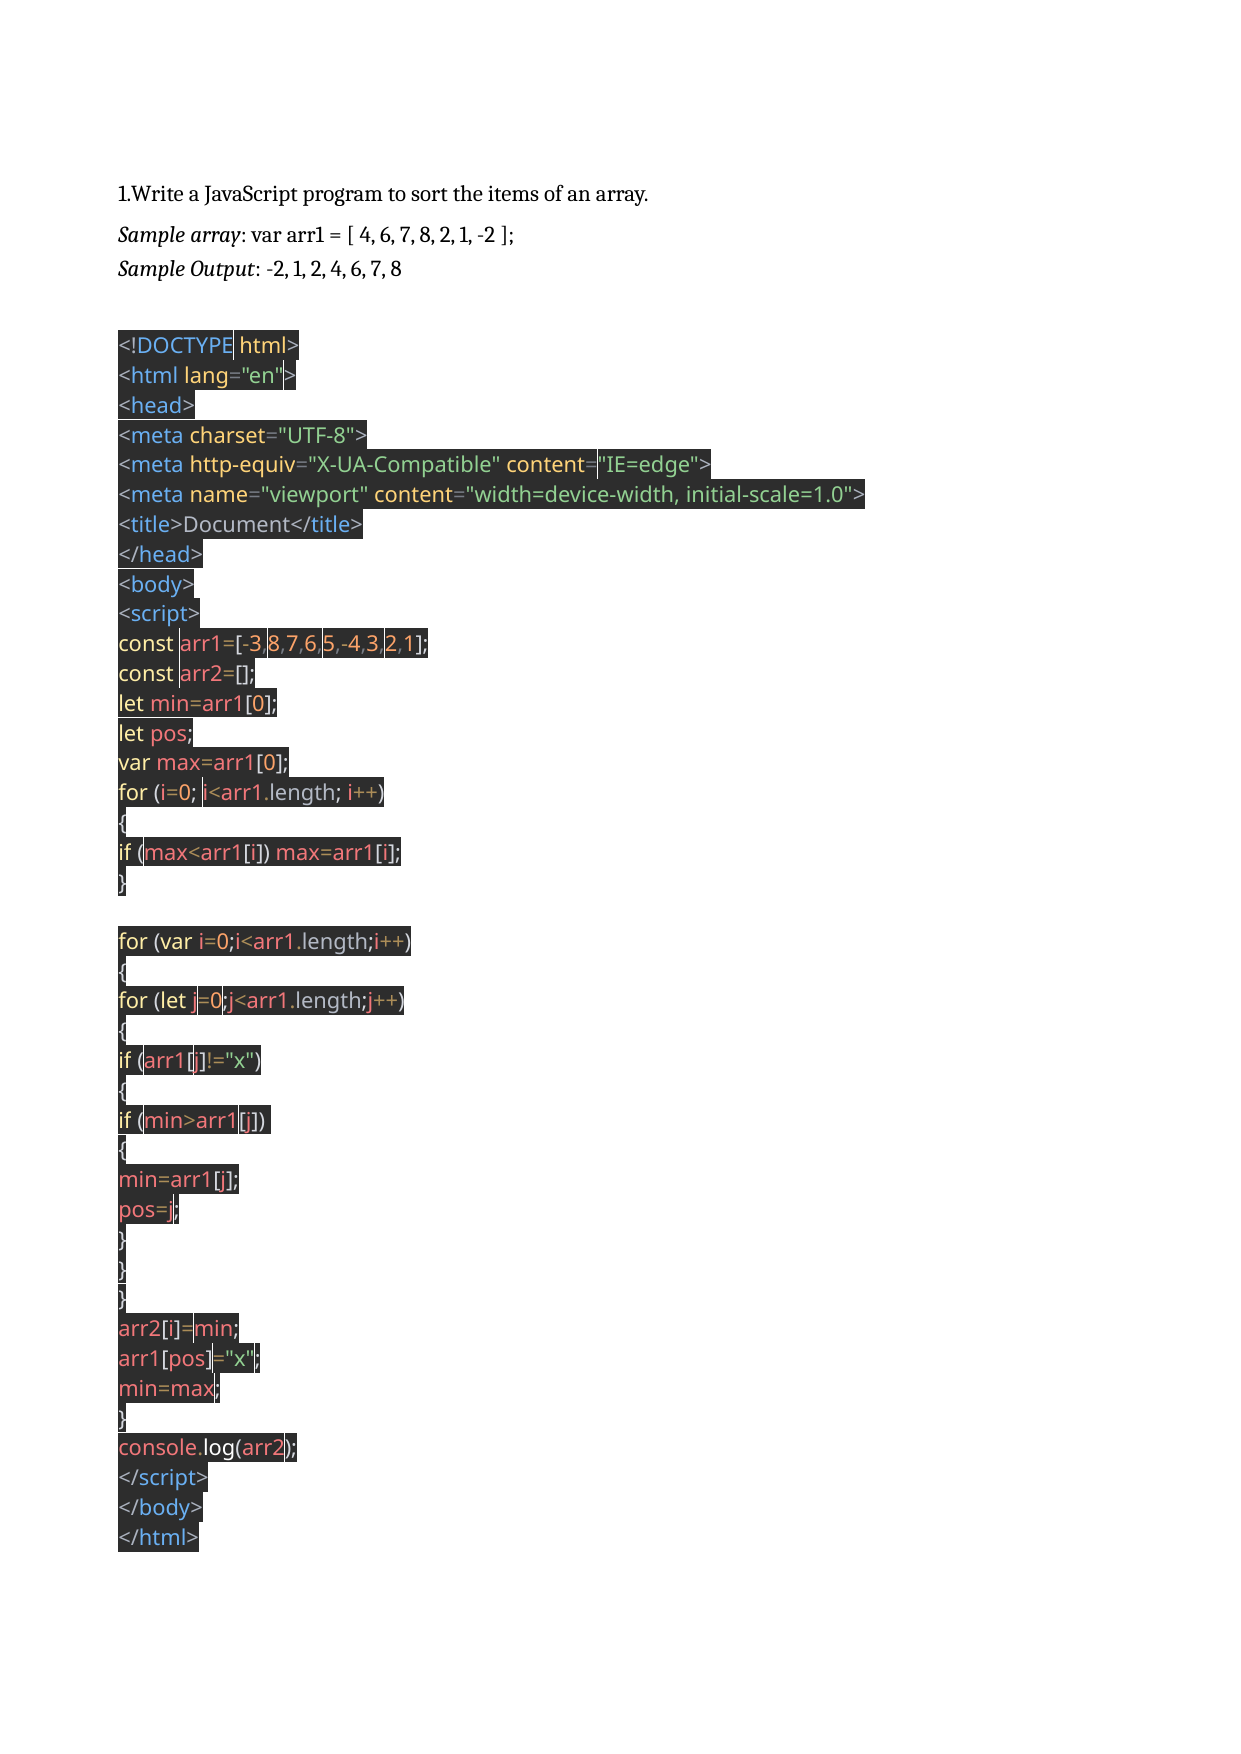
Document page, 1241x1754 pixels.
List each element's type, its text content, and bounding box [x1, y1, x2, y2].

text if (min>arr1[j]) [118, 1105, 1122, 1134]
text <meta http-equiv="X-UA-Compatible" content="IE=edge"> [118, 449, 1122, 479]
text console.log(arr2); [118, 1432, 1122, 1462]
text min=max; [118, 1373, 1122, 1403]
text </body> [118, 1492, 1122, 1522]
text const arr2=[]; [118, 658, 1122, 688]
text } [118, 1283, 1122, 1313]
text const arr1=[-3,8,7,6,5,-4,3,2,1]; [118, 628, 1122, 658]
text { [118, 956, 1122, 986]
text <script> [118, 598, 1122, 628]
text { [118, 1075, 1122, 1105]
text <html lang="en"> [118, 360, 1122, 390]
text </script> [118, 1462, 1122, 1492]
text } [118, 1224, 1122, 1254]
text <body> [118, 568, 1122, 598]
text } [118, 866, 1122, 896]
text { [118, 1134, 1122, 1164]
text let pos; [118, 717, 1122, 747]
text <meta charset="UTF-8"> [118, 419, 1122, 449]
text let min=arr1[0]; [118, 688, 1122, 717]
text </html> [118, 1522, 1122, 1552]
text <meta name="viewport" content="width=device-width, initial-scale=1.0"> [118, 479, 1122, 509]
text for (var i=0;i<arr1.length;i++) [118, 926, 1122, 956]
text arr1[pos]="x"; [118, 1343, 1122, 1373]
text { [118, 807, 1122, 837]
text <head> [118, 390, 1122, 419]
text pos=j; [118, 1194, 1122, 1224]
text for (i=0; i<arr1.length; i++) [118, 777, 1122, 807]
text <!DOCTYPE html> [118, 330, 1122, 360]
text var max=arr1[0]; [118, 747, 1122, 777]
text 1.Write a JavaScript program to sort the items of an array. [118, 178, 1122, 207]
text } [118, 1254, 1122, 1283]
text for (let j=0;j<arr1.length;j++) [118, 986, 1122, 1015]
text Sample array: var arr1 = [ 4, 6, 7, 8, 2, 1, -2 ]; [118, 222, 1122, 248]
text <title>Document</title> [118, 509, 1122, 539]
text { [118, 1015, 1122, 1045]
text </head> [118, 539, 1122, 568]
text if (max<arr1[i]) max=arr1[i]; [118, 837, 1122, 866]
text Sample Output: -2, 1, 2, 4, 6, 7, 8 [118, 256, 1122, 282]
text } [118, 1403, 1122, 1432]
text if (arr1[j]!="x") [118, 1045, 1122, 1075]
text arr2[i]=min; [118, 1313, 1122, 1343]
text min=arr1[j]; [118, 1164, 1122, 1194]
